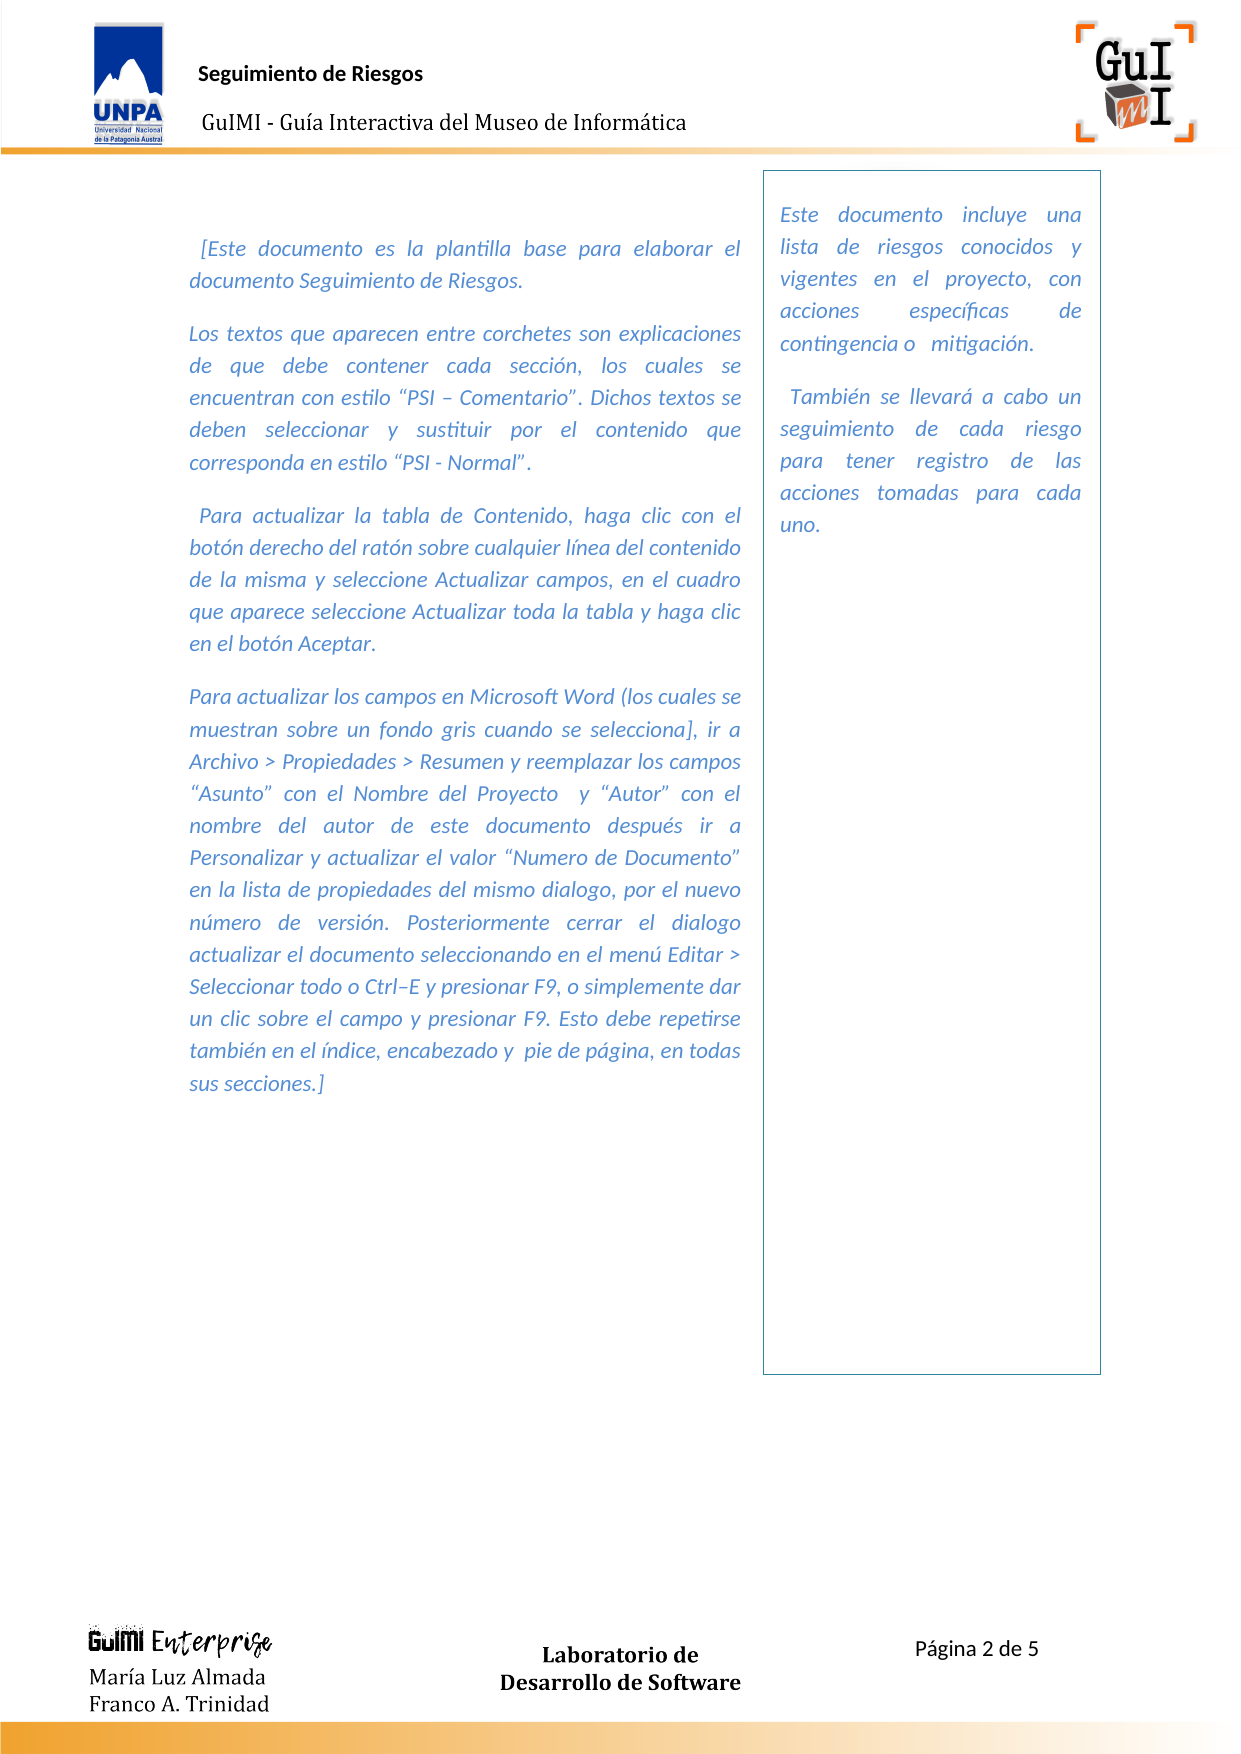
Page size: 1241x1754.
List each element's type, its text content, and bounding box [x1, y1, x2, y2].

text Para actualizar los campos en Microsoft Word (los cuales se muestran sobre un fondo gris cuando se selecciona], ir a Archivo > Propiedades > Resumen y reemplazar los campos “Asunto” con el Nombre del Proyecto y “Autor” con el nombre del autor de este documento después ir a Personalizar y actualizar el valor “Numero de Documento” en la lista de propiedades del mismo dialogo, por el nuevo número de versión. Posteriormente cerrar el dialogo actualizar el documento seleccionando en el menú Editar > Seleccionar todo o Ctrl–E y presionar F9, o simplemente dar un clic sobre el campo y presionar F9. Esto debe repetirse también en el índice, encabezado y pie de página, en todas sus secciones.] [188, 682, 763, 1097]
text Para actualizar la tabla de Contenido, haga clic con el botón derecho del ratón sobre cualquier línea del contenido de la misma y seleccione Actualizar campos, en el cuadro que aparece seleccione Actualizar toda la tabla y haga clic en el botón Aceptar. [188, 501, 763, 657]
text [Este documento es la plantilla base para elaborar el documento Seguimiento de Riesgos. [188, 234, 763, 294]
picture [0, 1613, 1241, 1754]
picture [0, 0, 1241, 155]
text Los textos que aparecen entre corchetes son explicaciones de que debe contener cada sección, los cuales se encuentran con estilo “PSI – Comentario”. Dichos textos se deben seleccionar y sustituir por el contenido que corresponda en estilo “PSI - Normal”. [188, 319, 763, 476]
text También se llevará a cabo un seguimiento de cada riesgo para tener registro de las acciones tomadas para cada uno. [780, 382, 1084, 539]
picture [772, 161, 1014, 170]
text Este documento incluye una lista de riesgos conocidos y vigentes en el proyecto, con acciones específicas de contingencia o mitigación. [780, 200, 1084, 357]
